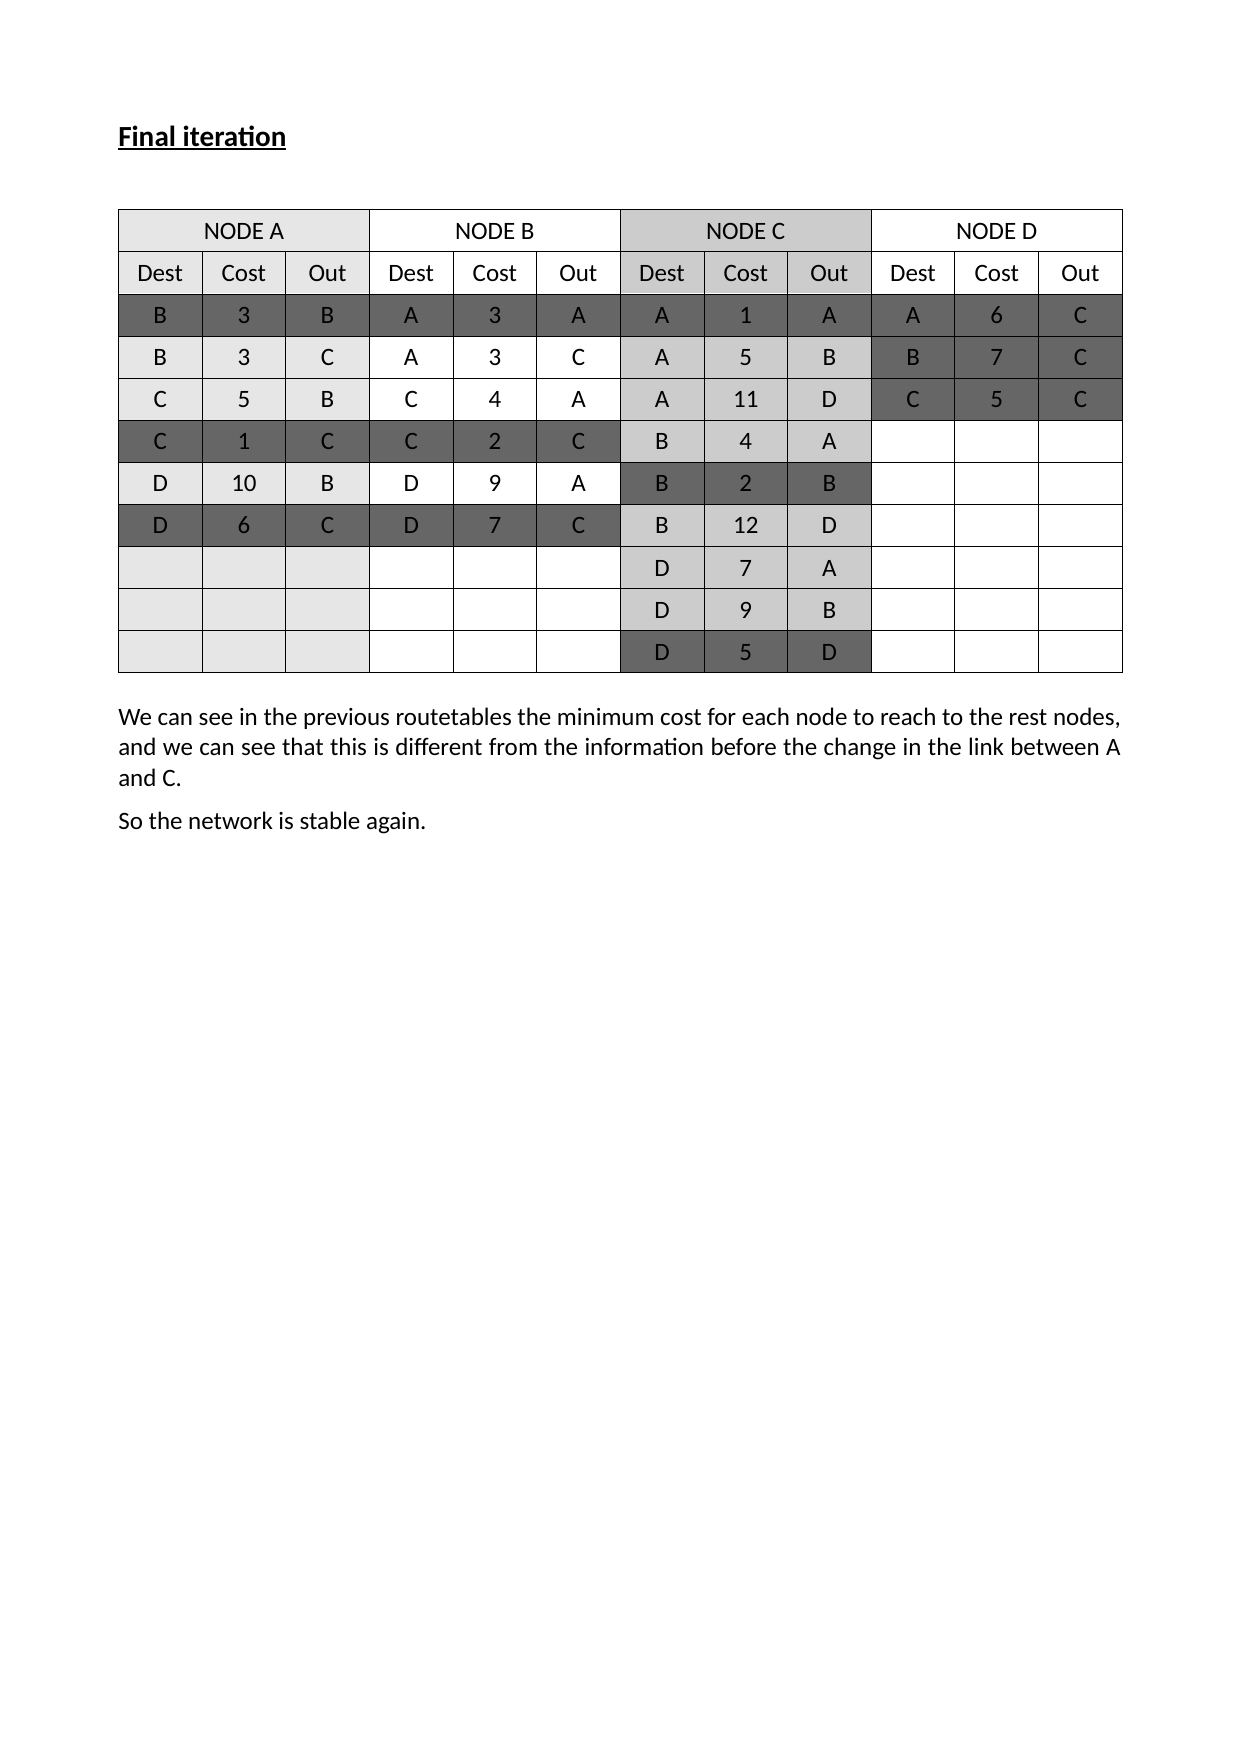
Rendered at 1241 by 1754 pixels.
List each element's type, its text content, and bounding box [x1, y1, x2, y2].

subtitle Final iteration [118, 118, 1122, 154]
table_cell 7 [454, 505, 536, 546]
table_cell [955, 547, 1038, 588]
table_cell [872, 589, 954, 630]
table_cell D [621, 631, 704, 672]
table_cell [1039, 505, 1122, 546]
table_cell [119, 631, 202, 672]
table_cell [1039, 421, 1122, 462]
table_cell Dest [370, 252, 453, 293]
table_header NODE C [621, 210, 871, 251]
table_cell 12 [705, 505, 787, 546]
table_cell [1039, 589, 1122, 630]
table_cell Cost [705, 252, 787, 293]
table_cell D [119, 463, 202, 504]
table_cell [119, 547, 202, 588]
table_cell [872, 547, 954, 588]
table_cell D [119, 505, 202, 546]
table_cell [454, 547, 536, 588]
table_cell Out [537, 252, 620, 293]
table_cell [537, 631, 620, 672]
table_cell A [788, 295, 871, 336]
text We can see in the previous routetables the minimum cost for each node to reach to the rest nodes, and we can see that this is different from the information before the change in the link between A and C. [118, 701, 1122, 793]
table_cell A [621, 337, 704, 378]
table_cell Cost [955, 252, 1038, 293]
table_cell C [537, 337, 620, 378]
table_cell C [872, 379, 954, 420]
table_cell B [872, 337, 954, 378]
table_cell A [537, 463, 620, 504]
table_cell 10 [203, 463, 285, 504]
table_cell A [788, 547, 871, 588]
table_cell [872, 463, 954, 504]
table_cell 9 [705, 589, 787, 630]
table_cell D [621, 589, 704, 630]
table_cell C [370, 379, 453, 420]
table_cell B [788, 337, 871, 378]
table_cell C [370, 421, 453, 462]
table_cell C [1039, 379, 1122, 420]
table_cell A [537, 295, 620, 336]
table_cell Cost [454, 252, 536, 293]
table_cell 5 [203, 379, 285, 420]
table_cell C [286, 505, 369, 546]
table_cell [286, 631, 369, 672]
table_cell 5 [705, 631, 787, 672]
table_cell 5 [955, 379, 1038, 420]
table_cell B [788, 463, 871, 504]
table_cell D [621, 547, 704, 588]
table_cell C [1039, 337, 1122, 378]
table_cell A [537, 379, 620, 420]
table_cell [955, 589, 1038, 630]
table_cell 3 [454, 295, 536, 336]
table_cell A [872, 295, 954, 336]
table_cell D [370, 463, 453, 504]
table_cell B [788, 589, 871, 630]
table_cell C [119, 379, 202, 420]
table_cell Out [286, 252, 369, 293]
table_cell Dest [119, 252, 202, 293]
table_cell A [621, 295, 704, 336]
table_cell [955, 463, 1038, 504]
table_cell C [286, 421, 369, 462]
table_cell [119, 589, 202, 630]
table_cell [537, 547, 620, 588]
table_cell D [788, 379, 871, 420]
table_cell [872, 505, 954, 546]
table_cell 2 [705, 463, 787, 504]
table_cell [454, 631, 536, 672]
table_cell B [621, 463, 704, 504]
table_cell [955, 505, 1038, 546]
table_cell Out [788, 252, 871, 293]
table_cell B [119, 337, 202, 378]
table_cell Dest [621, 252, 704, 293]
table_cell [1039, 463, 1122, 504]
table_cell 7 [955, 337, 1038, 378]
text So the network is stable again. [118, 805, 1122, 836]
table_cell 1 [705, 295, 787, 336]
table_cell [872, 421, 954, 462]
table_cell [955, 421, 1038, 462]
table_header NODE A [119, 210, 369, 251]
table_cell 1 [203, 421, 285, 462]
table_cell 6 [203, 505, 285, 546]
table_cell [872, 631, 954, 672]
table_cell A [788, 421, 871, 462]
table_cell [370, 631, 453, 672]
table_cell B [286, 463, 369, 504]
table_cell [1039, 547, 1122, 588]
table_cell B [621, 505, 704, 546]
table_cell [286, 547, 369, 588]
table_cell 3 [203, 337, 285, 378]
table_cell 11 [705, 379, 787, 420]
table_cell [203, 547, 285, 588]
table_cell 2 [454, 421, 536, 462]
table_cell A [621, 379, 704, 420]
table_cell [537, 589, 620, 630]
table_cell D [788, 631, 871, 672]
table_cell 6 [955, 295, 1038, 336]
table_cell Cost [203, 252, 285, 293]
table_cell [955, 631, 1038, 672]
table_cell [286, 589, 369, 630]
table_cell 9 [454, 463, 536, 504]
table_cell 3 [203, 295, 285, 336]
table_cell B [286, 295, 369, 336]
table_cell B [621, 421, 704, 462]
table_cell Out [1039, 252, 1122, 293]
table_cell D [788, 505, 871, 546]
table_cell C [1039, 295, 1122, 336]
table_cell 5 [705, 337, 787, 378]
table_cell B [286, 379, 369, 420]
table_cell C [119, 421, 202, 462]
table_cell 4 [454, 379, 536, 420]
table_cell A [370, 295, 453, 336]
table_cell [370, 547, 453, 588]
table_cell Dest [872, 252, 954, 293]
table_header NODE D [872, 210, 1122, 251]
table_cell [203, 631, 285, 672]
table_cell D [370, 505, 453, 546]
table_cell B [119, 295, 202, 336]
table_cell [203, 589, 285, 630]
table_cell 3 [454, 337, 536, 378]
table_cell C [537, 421, 620, 462]
table_header NODE B [370, 210, 620, 251]
table_cell [370, 589, 453, 630]
table_cell 4 [705, 421, 787, 462]
table_cell C [286, 337, 369, 378]
table_cell C [537, 505, 620, 546]
table_cell [1039, 631, 1122, 672]
table_cell [454, 589, 536, 630]
table_cell A [370, 337, 453, 378]
table_cell 7 [705, 547, 787, 588]
